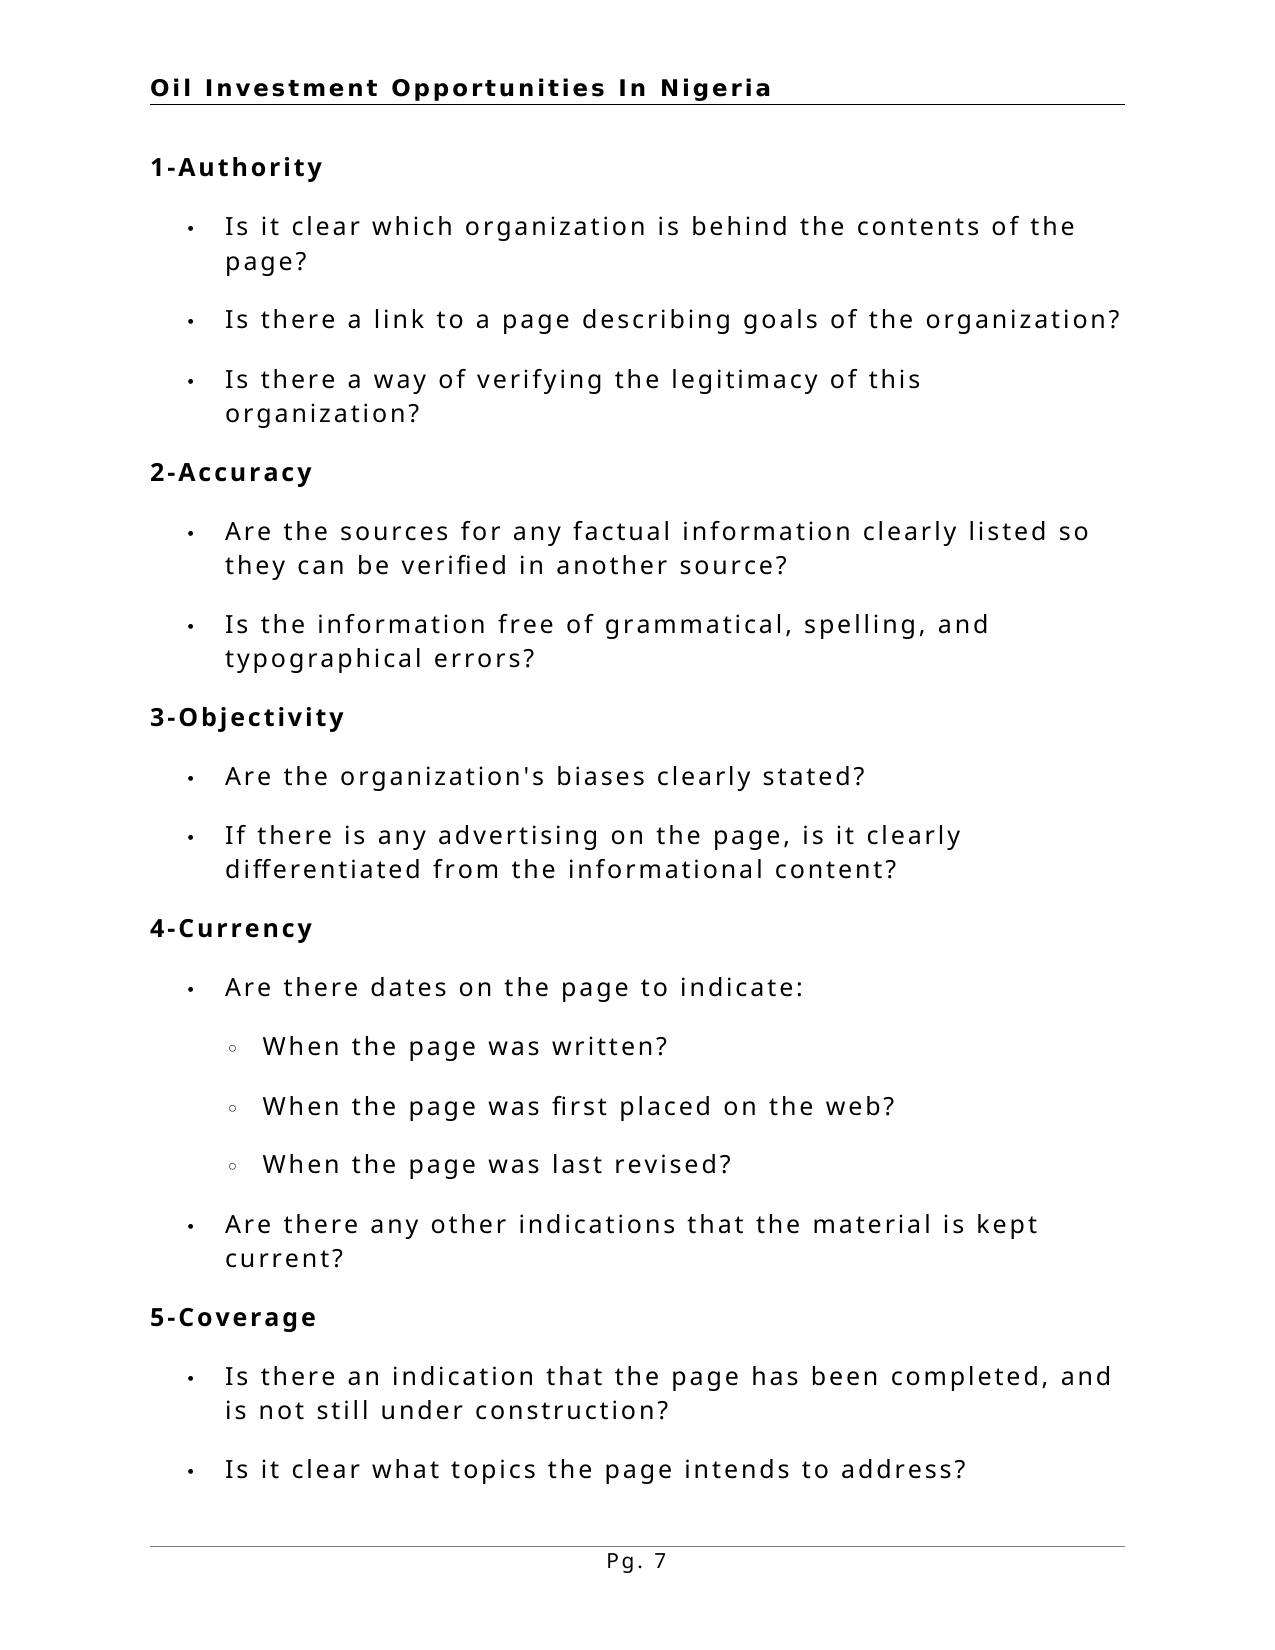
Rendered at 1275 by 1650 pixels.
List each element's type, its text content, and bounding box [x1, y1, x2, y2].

list Is it clear which organization is behind the contents of the page? [187, 209, 1125, 277]
list Are the organization's biases clearly stated? [187, 759, 1125, 793]
text 5-Coverage [150, 1299, 1125, 1333]
list Are the sources for any factual information clearly listed so they can be verified in another source? [187, 513, 1125, 582]
text 3-Objectivity [150, 700, 1125, 734]
text 4-Currency [150, 911, 1125, 945]
list Is the information free of grammatical, spelling, and typographical errors? [187, 607, 1125, 675]
list Is there a way of verifying the legitimacy of this organization? [187, 361, 1125, 429]
text 1-Authority [150, 150, 1125, 184]
list Is it clear what topics the page intends to address? [187, 1452, 1125, 1486]
list When the page was last revised? [225, 1147, 1125, 1181]
list Are there dates on the page to indicate: [187, 970, 1125, 1004]
list When the page was first placed on the web? [225, 1088, 1125, 1122]
text 2-Accuracy [150, 454, 1125, 488]
list If there is any advertising on the page, is it clearly differentiated from the informational content? [187, 818, 1125, 886]
list When the page was written? [225, 1029, 1125, 1063]
list Are there any other indications that the material is kept current? [187, 1206, 1125, 1274]
list Is there an indication that the page has been completed, and is not still under construction? [187, 1358, 1125, 1427]
list Is there a link to a page describing goals of the organization? [187, 302, 1125, 336]
